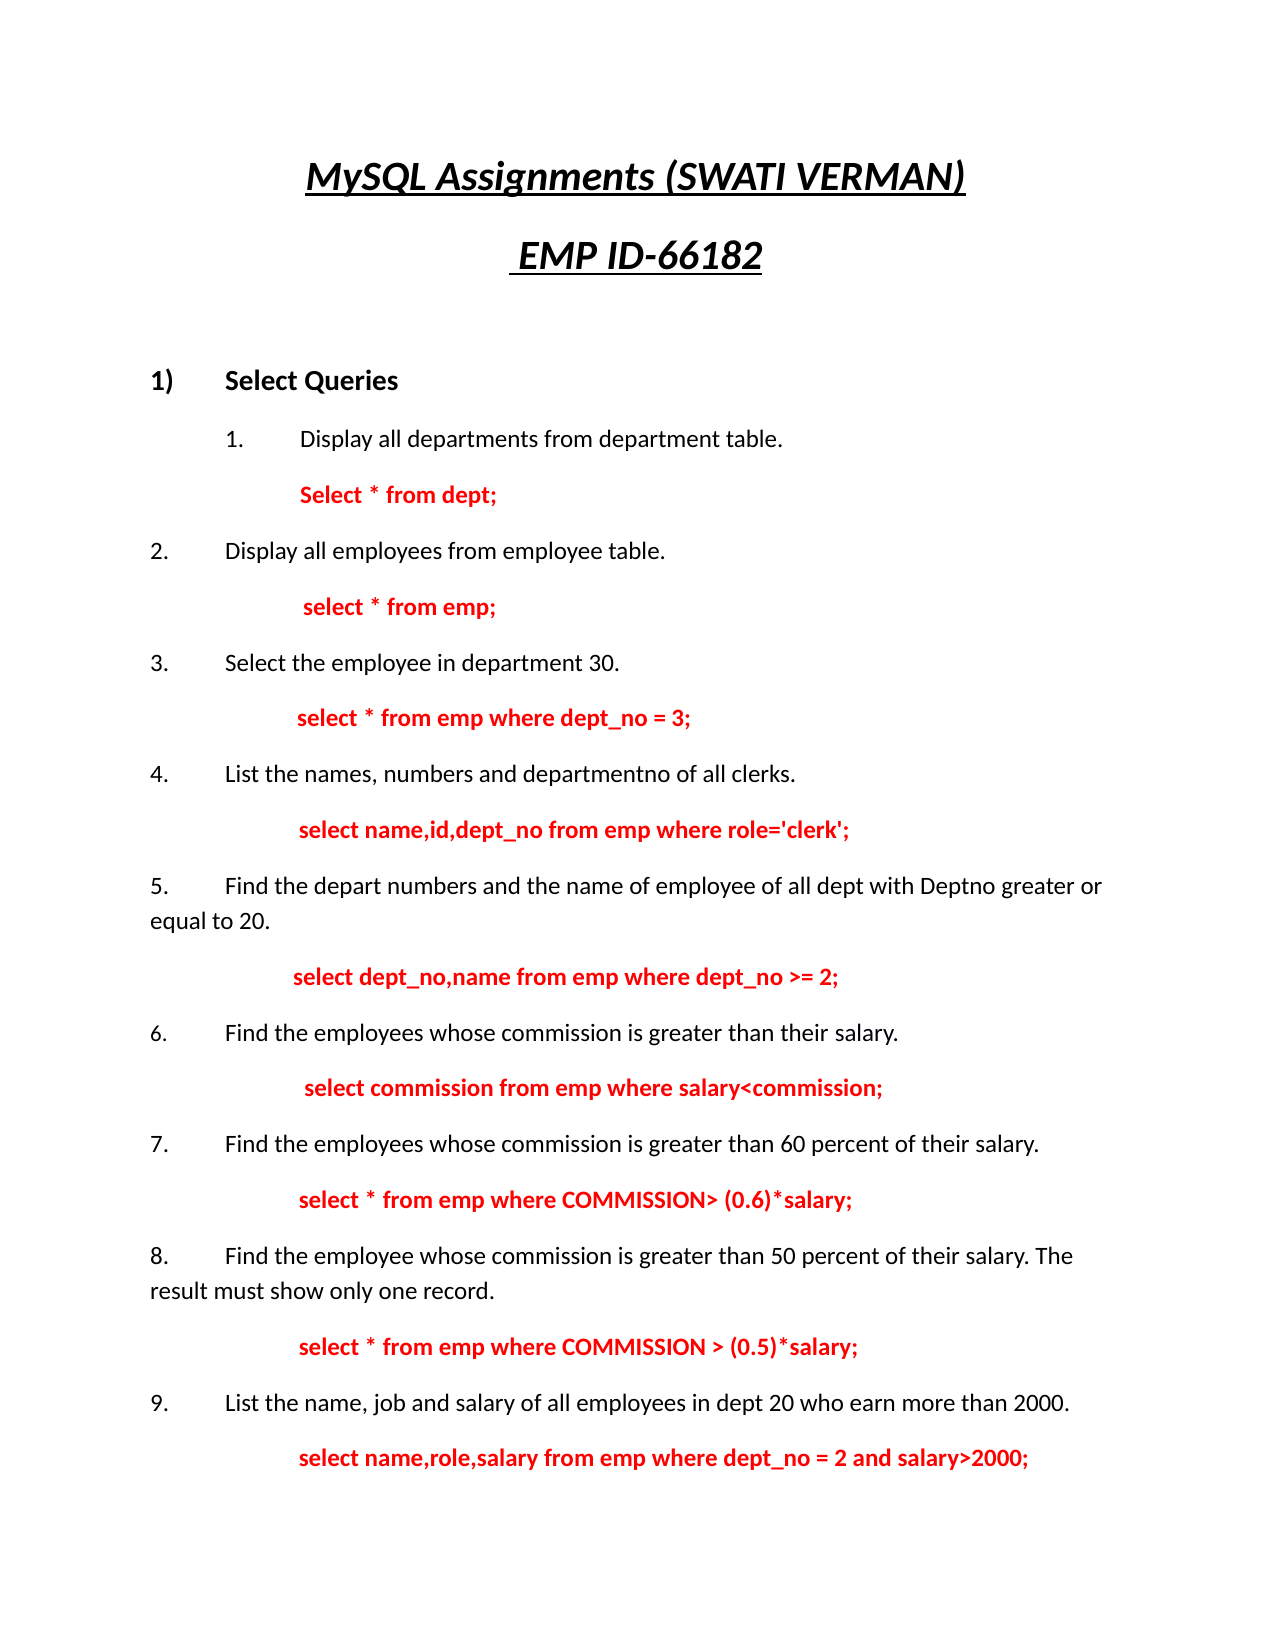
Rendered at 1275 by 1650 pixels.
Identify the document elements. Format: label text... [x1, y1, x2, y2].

list List the name, job and salary of all employees in dept 20 who earn more than 2000. [150, 1387, 1125, 1417]
text select * from emp where COMMISSION> (0.6)*salary; [225, 1184, 1125, 1215]
text select commission from emp where salary<commission; [225, 1072, 1125, 1103]
text EMP ID-66182 [150, 229, 1125, 280]
list Find the depart numbers and the name of employee of all dept with Deptno greater or equal to 20. [150, 870, 1125, 936]
text Select * from dept; [225, 479, 1125, 510]
list Find the employees whose commission is greater than their salary. [150, 1017, 1125, 1047]
text 1. Display all departments from department table. [225, 423, 1125, 454]
text select dept_no,name from emp where dept_no >= 2; [225, 961, 1125, 991]
list Find the employee whose commission is greater than 50 percent of their salary. The result must show only one record. [150, 1240, 1125, 1306]
text select * from emp where COMMISSION > (0.5)*salary; [225, 1331, 1125, 1361]
text 1) Select Queries [150, 362, 1125, 397]
text select name,role,salary from emp where dept_no = 2 and salary>2000; [225, 1442, 1125, 1473]
text select * from emp; [150, 591, 1125, 621]
text MySQL Assignments (SWATI VERMAN) [150, 150, 1125, 201]
list Select the employee in department 30. [150, 647, 1125, 677]
list Find the employees whose commission is greater than 60 percent of their salary. [150, 1128, 1125, 1159]
text select name,id,dept_no from emp where role='clerk'; [225, 814, 1125, 845]
list List the names, numbers and departmentno of all clerks. [150, 758, 1125, 789]
text select * from emp where dept_no = 3; [150, 702, 1125, 733]
list Display all employees from employee table. [150, 535, 1125, 566]
